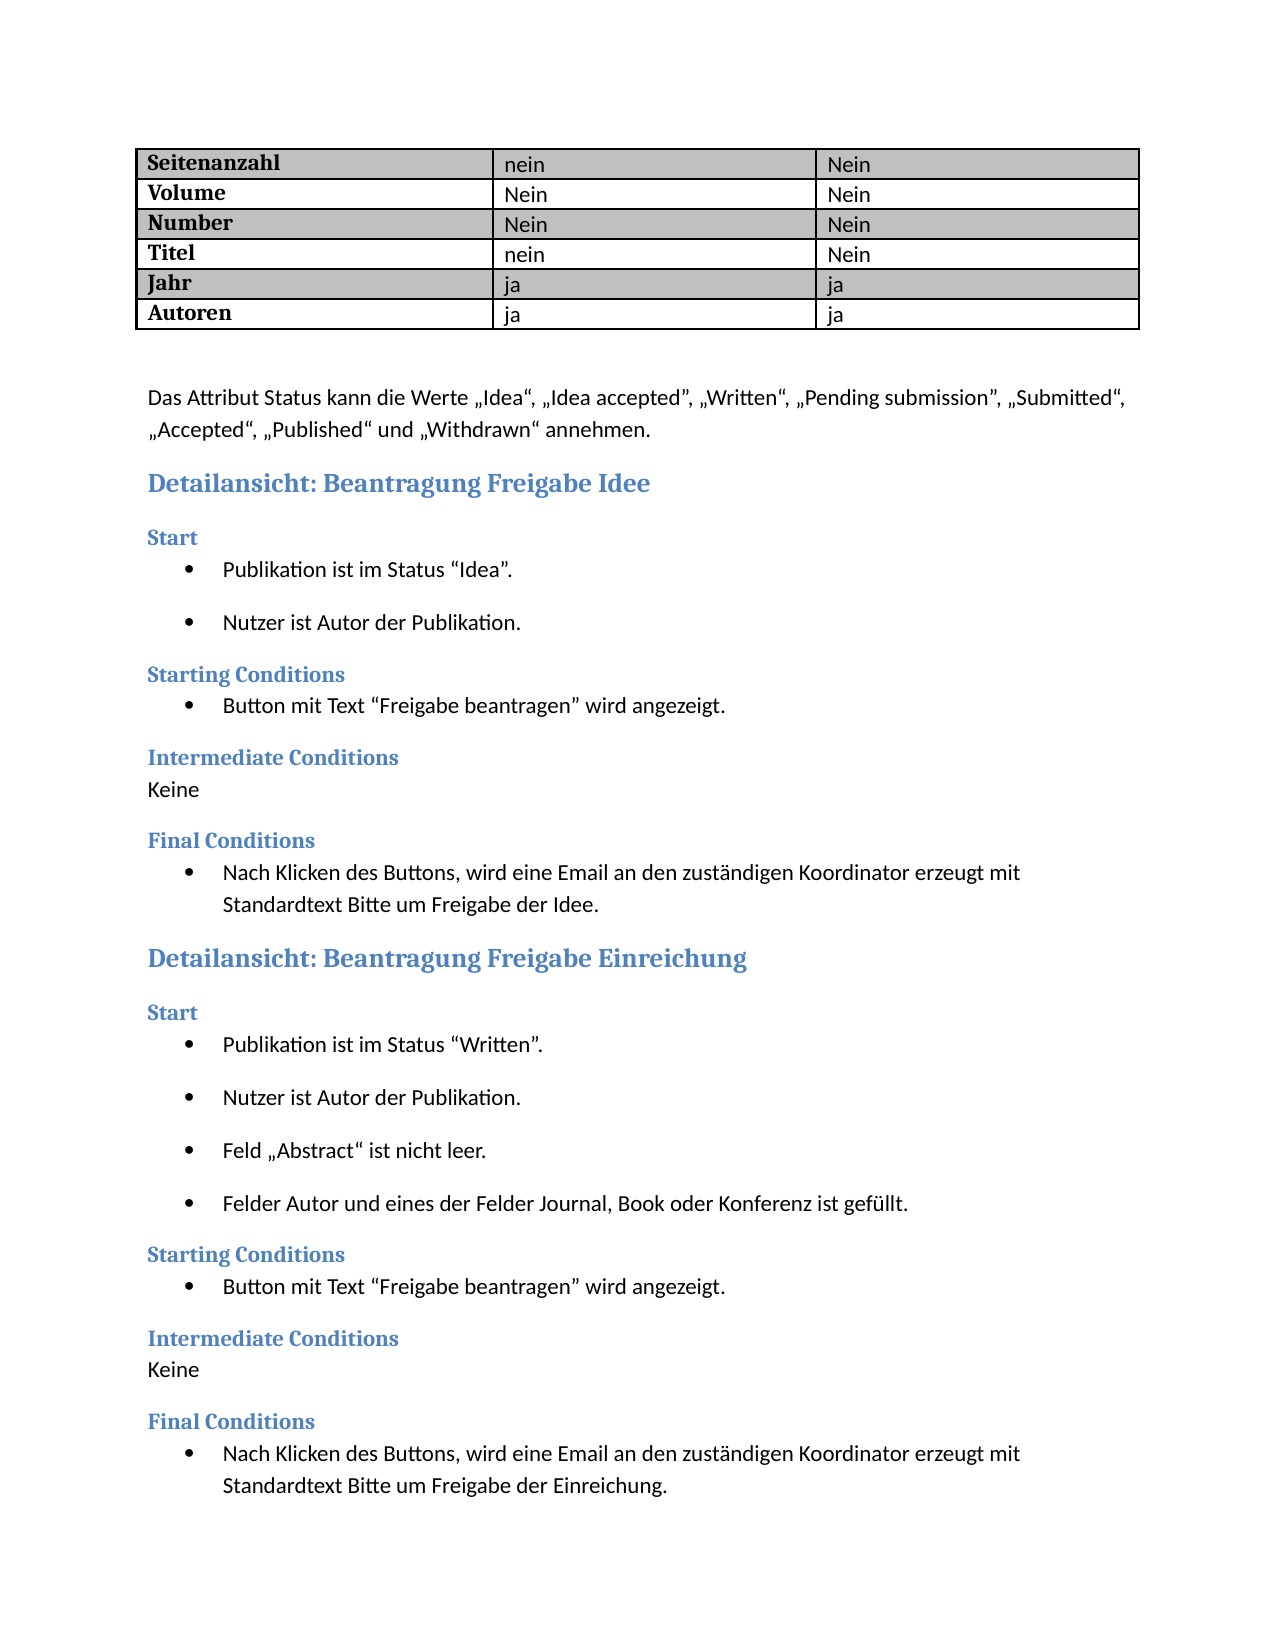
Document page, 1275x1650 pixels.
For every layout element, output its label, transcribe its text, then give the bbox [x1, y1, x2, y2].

table_cell Seitenanzahl [138, 150, 492, 178]
subtitle Start [148, 525, 1127, 551]
subtitle Start [148, 1000, 1127, 1026]
text Keine [148, 1356, 1127, 1383]
table_cell Nein [817, 150, 1138, 178]
table_cell ja [494, 270, 815, 298]
table_cell nein [494, 150, 815, 178]
subtitle Final Conditions [148, 828, 1127, 854]
table_cell Volume [138, 180, 492, 208]
subtitle Detailansicht: Beantragung Freigabe Idee [148, 468, 1127, 500]
table_cell Nein [817, 240, 1138, 268]
subtitle Starting Conditions [148, 661, 1127, 688]
table_cell Jahr [138, 270, 492, 298]
list Button mit Text “Freigabe beantragen” wird angezeigt. [185, 1272, 1127, 1300]
table_cell nein [494, 240, 815, 268]
table_cell Nein [494, 180, 815, 208]
subtitle Detailansicht: Beantragung Freigabe Einreichung [148, 943, 1127, 974]
table_cell ja [494, 300, 815, 328]
text Das Attribut Status kann die Werte „Idea“, „Idea accepted”, „Written“, „Pending submission”, „Submitted“, „Accepted“, „Published“ und „Withdrawn“ annehmen. [148, 383, 1127, 443]
table_cell Autoren [138, 300, 492, 328]
table_cell Nein [494, 210, 815, 238]
table_cell ja [817, 270, 1138, 298]
table_cell Nein [817, 180, 1138, 208]
subtitle Intermediate Conditions [148, 744, 1127, 771]
list Publikation ist im Status “Idea”. [185, 555, 1127, 583]
subtitle Final Conditions [148, 1408, 1127, 1435]
text Keine [148, 775, 1127, 803]
table_cell Number [138, 210, 492, 238]
table_cell Titel [138, 240, 492, 268]
list Felder Autor und eines der Felder Journal, Book oder Konferenz ist gefüllt. [185, 1189, 1127, 1217]
table_cell Nein [817, 210, 1138, 238]
list Nach Klicken des Buttons, wird eine Email an den zuständigen Koordinator erzeugt mit Standardtext Bitte um Freigabe der Idee. [185, 858, 1127, 918]
table_cell ja [817, 300, 1138, 328]
list Publikation ist im Status “Written”. [185, 1030, 1127, 1058]
subtitle Starting Conditions [148, 1242, 1127, 1268]
list Feld „Abstract“ ist nicht leer. [185, 1136, 1127, 1164]
list Nach Klicken des Buttons, wird eine Email an den zuständigen Koordinator erzeugt mit Standardtext Bitte um Freigabe der Einreichung. [185, 1439, 1127, 1499]
list Button mit Text “Freigabe beantragen” wird angezeigt. [185, 692, 1127, 719]
list Nutzer ist Autor der Publikation. [185, 608, 1127, 636]
list Nutzer ist Autor der Publikation. [185, 1083, 1127, 1111]
subtitle Intermediate Conditions [148, 1325, 1127, 1352]
